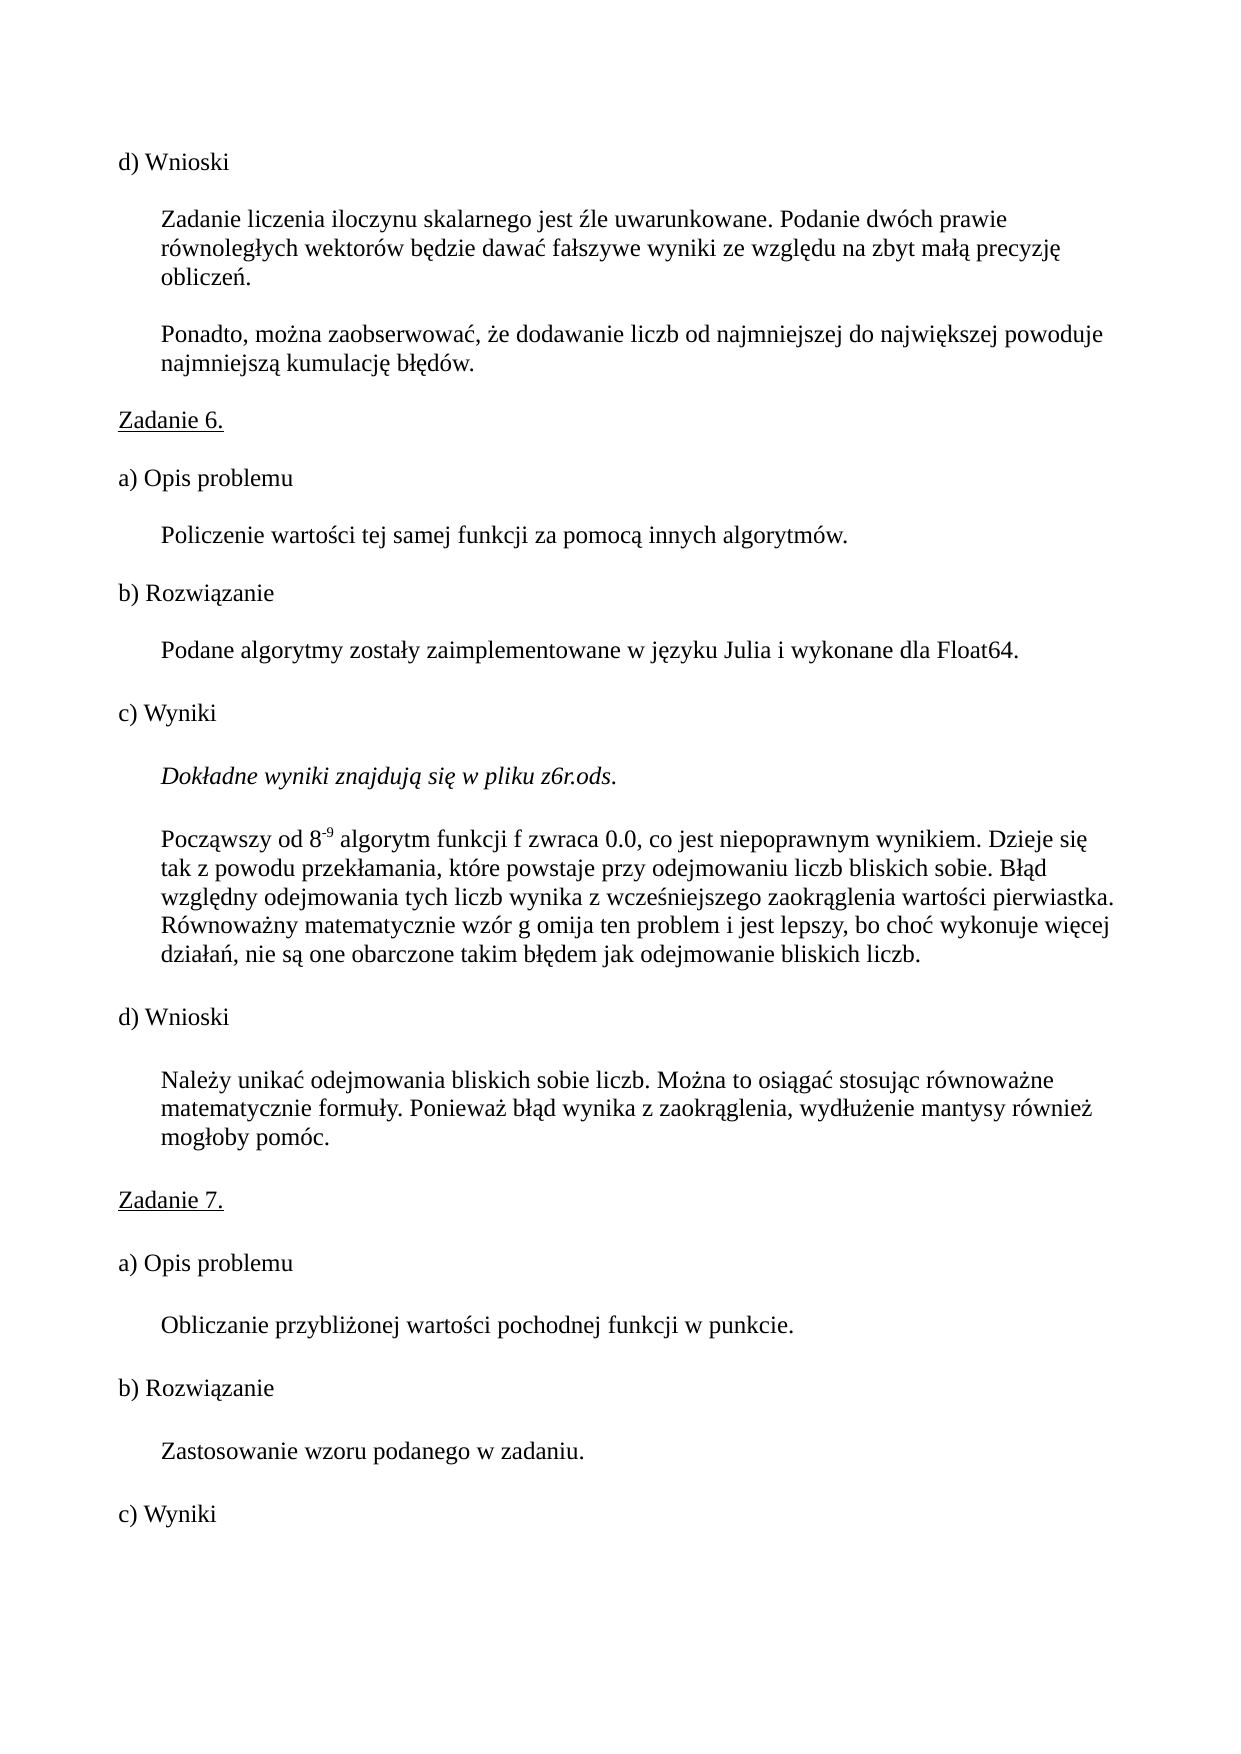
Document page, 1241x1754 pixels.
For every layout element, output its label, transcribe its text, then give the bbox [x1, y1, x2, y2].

text Podane algorytmy zostały zaimplementowane w języku Julia i wykonane dla Float64. [161, 636, 1122, 664]
text b) Rozwiązanie [118, 1373, 1122, 1402]
text Zadanie 6. [118, 406, 1122, 434]
text b) Rozwiązanie [118, 578, 1122, 607]
text Należy unikać odejmowania bliskich sobie liczb. Można to osiągać stosując równoważne matematycznie formuły. Ponieważ błąd wynika z zaokrąglenia, wydłużenie mantysy również mogłoby pomóc. [161, 1065, 1122, 1151]
text Dokładne wyniki znajdują się w pliku z6r.ods. [161, 761, 1122, 790]
text c) Wyniki [118, 1499, 1122, 1528]
text Obliczanie przybliżonej wartości pochodnej funkcji w punkcie. [161, 1311, 1122, 1339]
text Zadanie liczenia iloczynu skalarnego jest źle uwarunkowane. Podanie dwóch prawie równoległych wektorów będzie dawać fałszywe wyniki ze względu na zbyt małą precyzję obliczeń. [161, 204, 1122, 291]
text d) Wnioski [118, 147, 1122, 176]
text Zastosowanie wzoru podanego w zadaniu. [161, 1436, 1122, 1465]
text d) Wnioski [118, 1002, 1122, 1031]
text Ponadto, można zaobserwować, że dodawanie liczb od najmniejszej do największej powoduje najmniejszą kumulację błędów. [161, 319, 1122, 377]
text a) Opis problemu [118, 463, 1122, 492]
text a) Opis problemu [118, 1248, 1122, 1277]
text Począwszy od 8-9 algorytm funkcji f zwraca 0.0, co jest niepoprawnym wynikiem. Dzieje się tak z powodu przekłamania, które powstaje przy odejmowaniu liczb bliskich sobie. Błąd względny odejmowania tych liczb wynika z wcześniejszego zaokrąglenia wartości pierwiastka. Równoważny matematycznie wzór g omija ten problem i jest lepszy, bo choć wykonuje więcej działań, nie są one obarczone takim błędem jak odejmowanie bliskich liczb. [161, 824, 1122, 968]
text c) Wyniki [118, 698, 1122, 727]
text Policzenie wartości tej samej funkcji za pomocą innych algorytmów. [161, 521, 1122, 549]
text Zadanie 7. [118, 1185, 1122, 1214]
